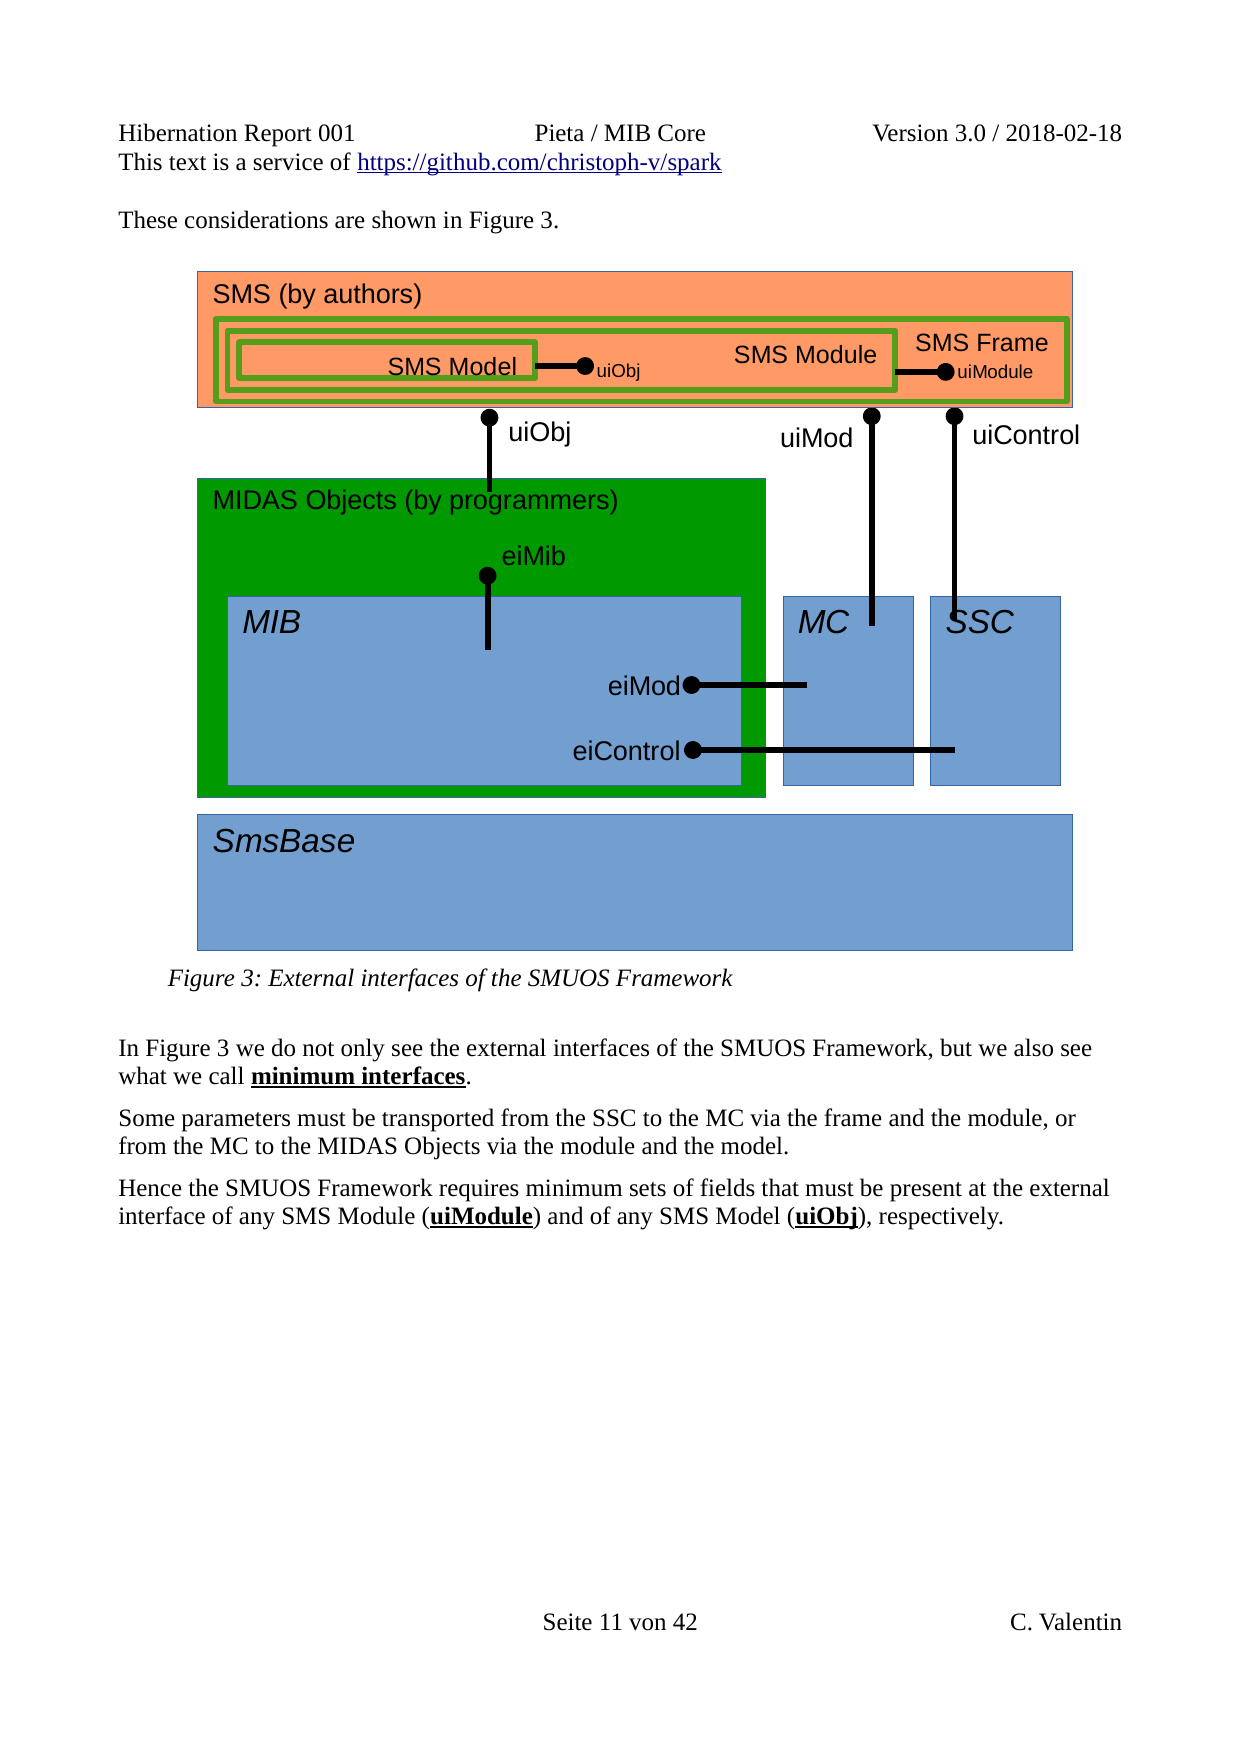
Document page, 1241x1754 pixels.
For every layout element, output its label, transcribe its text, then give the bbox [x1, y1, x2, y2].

text Figure 3: External interfaces of the SMUOS Framework [168, 258, 1093, 991]
text Hence the SMUOS Framework requires minimum sets of fields that must be present at the external interface of any SMS Module (uiModule) and of any SMS Model (uiObj), respectively. [118, 1173, 1122, 1230]
text These considerations are shown in Figure 3. [118, 205, 1122, 234]
text In Figure 3 we do not only see the external interfaces of the SMUOS Framework, but we also see what we call minimum interfaces. [118, 1033, 1122, 1090]
text Some parameters must be transported from the SSC to the MC via the frame and the module, or from the MC to the MIDAS Objects via the module and the model. [118, 1103, 1122, 1160]
